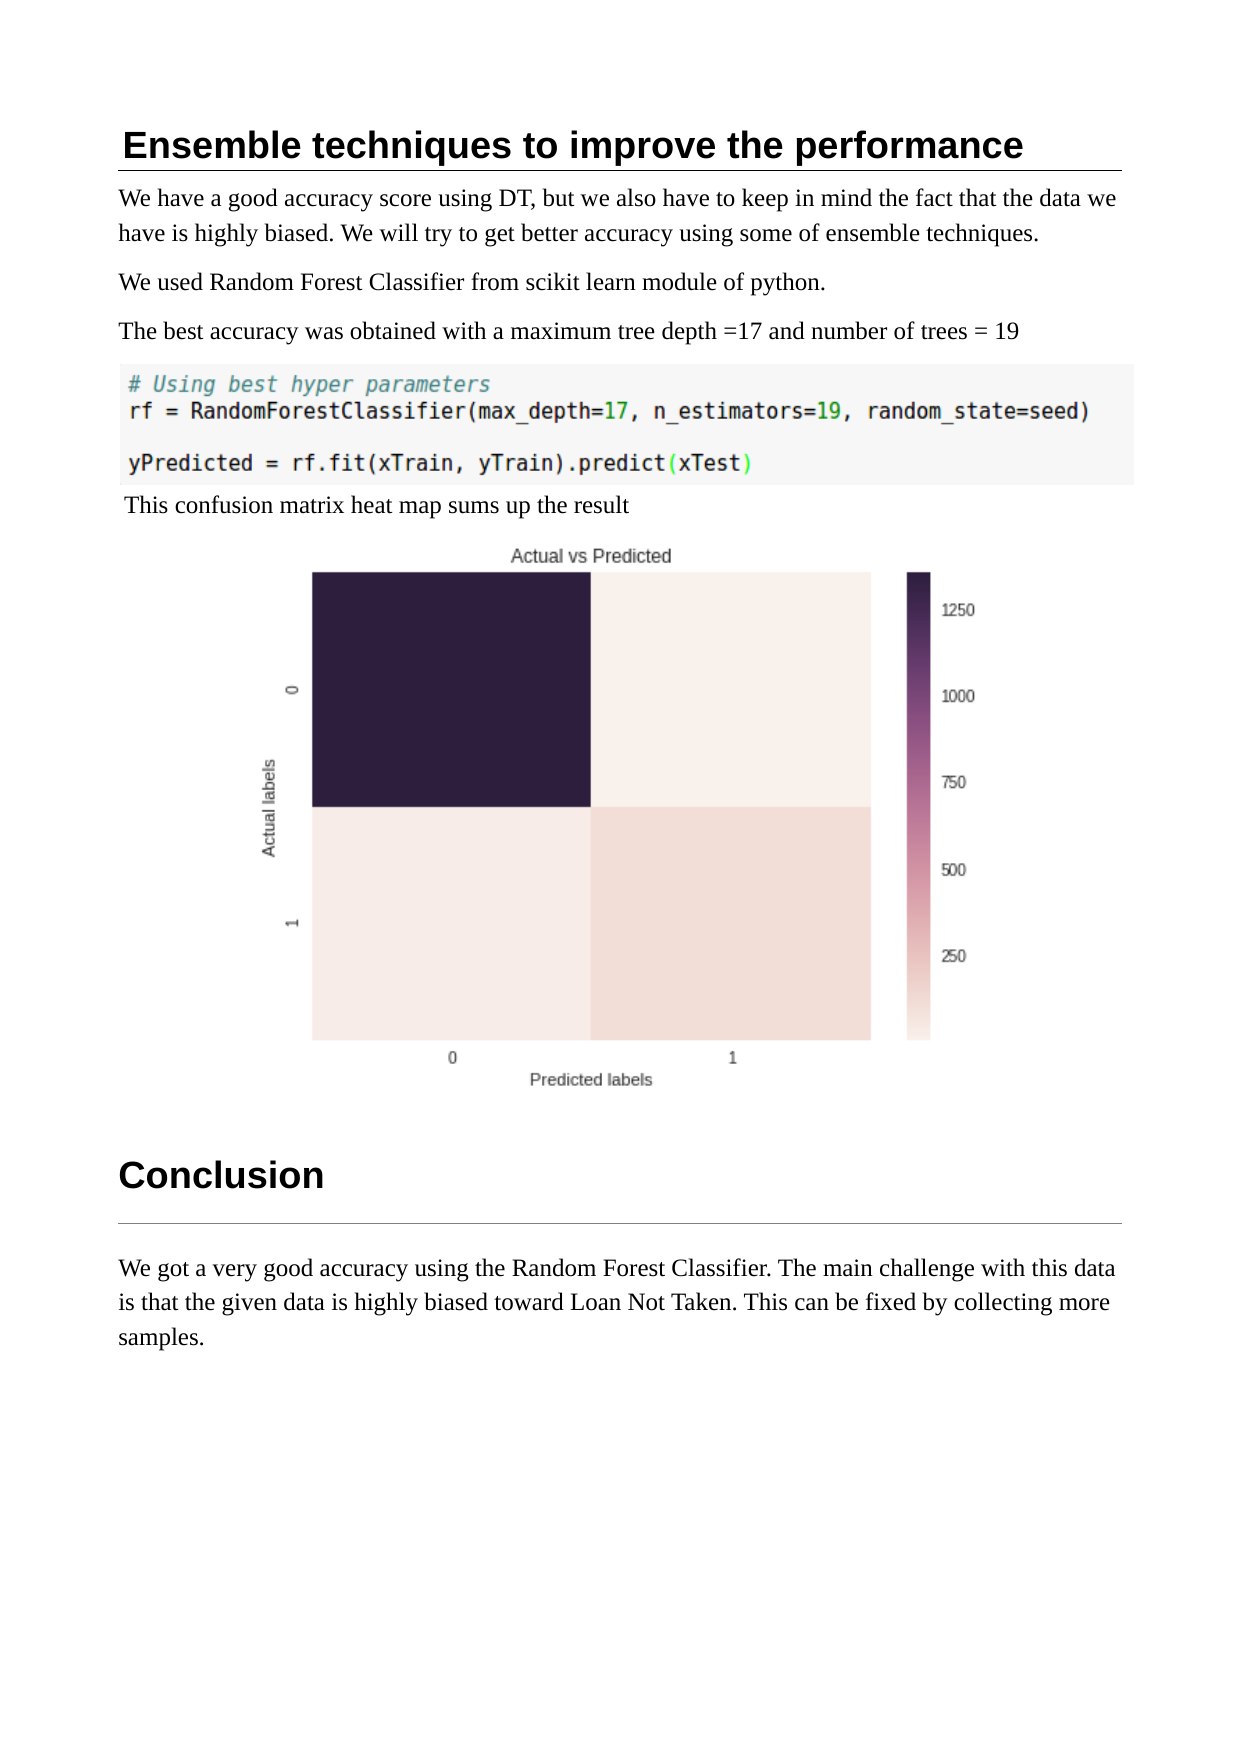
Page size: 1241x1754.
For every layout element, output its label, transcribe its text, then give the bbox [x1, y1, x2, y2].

subtitle Conclusion [118, 1153, 1122, 1196]
picture [253, 538, 987, 1100]
text We got a very good accuracy using the Random Forest Classifier. The main challenge with this data is that the given data is highly biased toward Loan Not Taken. This can be fixed by collecting more samples. [118, 1253, 1122, 1351]
text We used Random Forest Classifier from scikit learn module of python. [118, 267, 1122, 295]
subtitle Ensemble techniques to improve the performance [118, 118, 1122, 170]
picture [120, 364, 1134, 485]
text The best accuracy was obtained with a maximum tree depth =17 and number of trees = 19 [118, 316, 1122, 344]
text This confusion matrix heat map sums up the result [118, 365, 1122, 519]
text We have a good accuracy score using DT, but we also have to keep in mind the fact that the data we have is highly biased. We will try to get better accuracy using some of ensemble techniques. [118, 183, 1122, 246]
